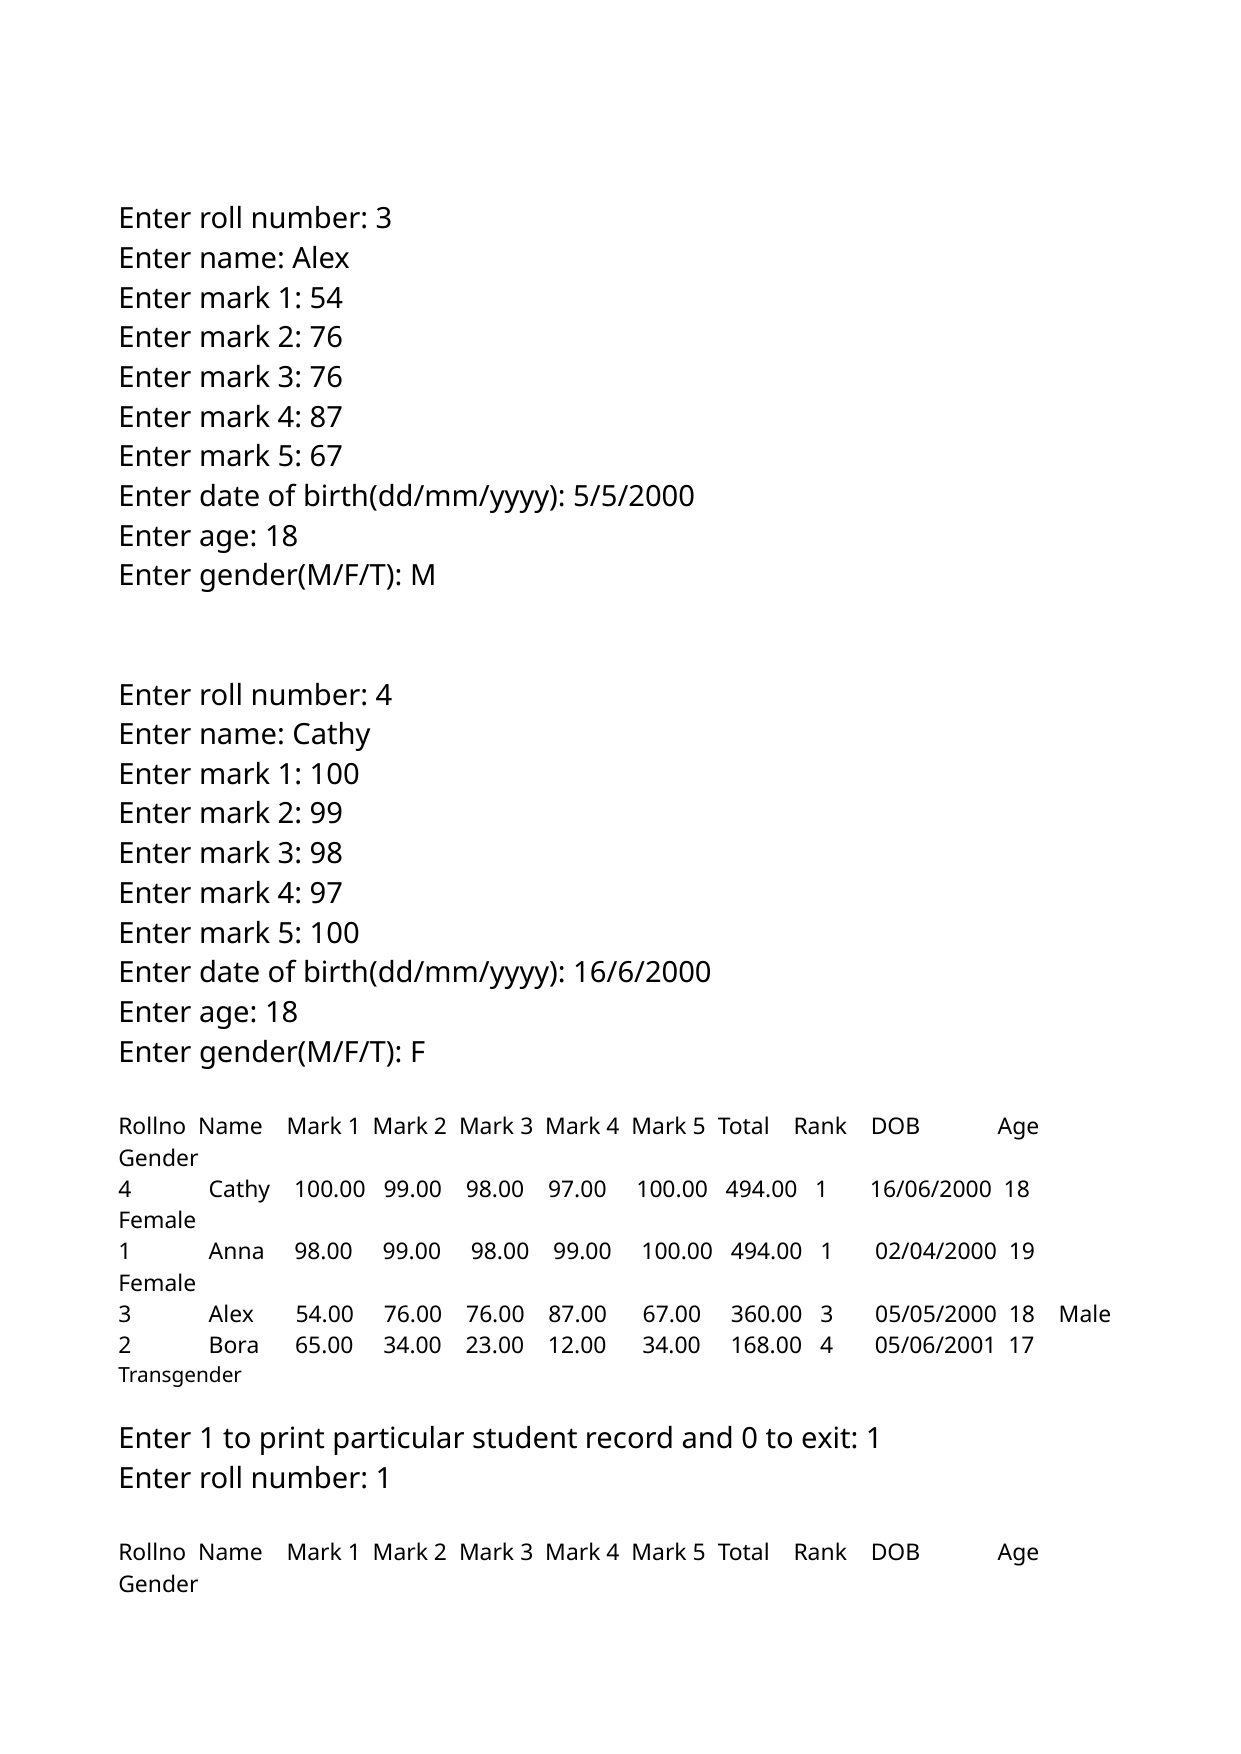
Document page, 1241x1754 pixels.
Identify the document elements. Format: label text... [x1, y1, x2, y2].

text Enter mark 1: 54 [118, 277, 1122, 317]
text Enter gender(M/F/T): F [118, 1031, 1122, 1071]
text Enter name: Cathy [118, 713, 1122, 753]
text Enter mark 4: 87 [118, 396, 1122, 436]
text Enter mark 5: 67 [118, 436, 1122, 475]
text Enter 1 to print particular student record and 0 to exit: 1 [118, 1417, 1122, 1457]
text Enter age: 18 [118, 991, 1122, 1031]
text 4 Cathy 100.00 99.00 98.00 97.00 100.00 494.00 1 16/06/2000 18 Female [118, 1173, 1122, 1235]
text Enter roll number: 4 [118, 674, 1122, 713]
text Rollno Name Mark 1 Mark 2 Mark 3 Mark 4 Mark 5 Total Rank DOB Age Gender [118, 1536, 1122, 1599]
text Enter mark 5: 100 [118, 912, 1122, 952]
text Enter mark 3: 98 [118, 832, 1122, 872]
text Enter mark 2: 76 [118, 317, 1122, 356]
text Enter gender(M/F/T): M [118, 555, 1122, 594]
text Enter roll number: 1 [118, 1457, 1122, 1497]
text Enter mark 1: 100 [118, 753, 1122, 793]
text 2 Bora 65.00 34.00 23.00 12.00 34.00 168.00 4 05/06/2001 17 Transgender [118, 1329, 1122, 1389]
text Enter mark 3: 76 [118, 356, 1122, 396]
text Enter mark 2: 99 [118, 793, 1122, 832]
text Enter roll number: 3 [118, 197, 1122, 237]
text Rollno Name Mark 1 Mark 2 Mark 3 Mark 4 Mark 5 Total Rank DOB Age Gender [118, 1110, 1122, 1173]
text Enter date of birth(dd/mm/yyyy): 5/5/2000 [118, 475, 1122, 515]
text Enter name: Alex [118, 237, 1122, 277]
text Enter date of birth(dd/mm/yyyy): 16/6/2000 [118, 952, 1122, 991]
text Enter mark 4: 97 [118, 872, 1122, 912]
text 3 Alex 54.00 76.00 76.00 87.00 67.00 360.00 3 05/05/2000 18 Male [118, 1298, 1122, 1329]
text 1 Anna 98.00 99.00 98.00 99.00 100.00 494.00 1 02/04/2000 19 Female [118, 1235, 1122, 1298]
text Enter age: 18 [118, 515, 1122, 555]
